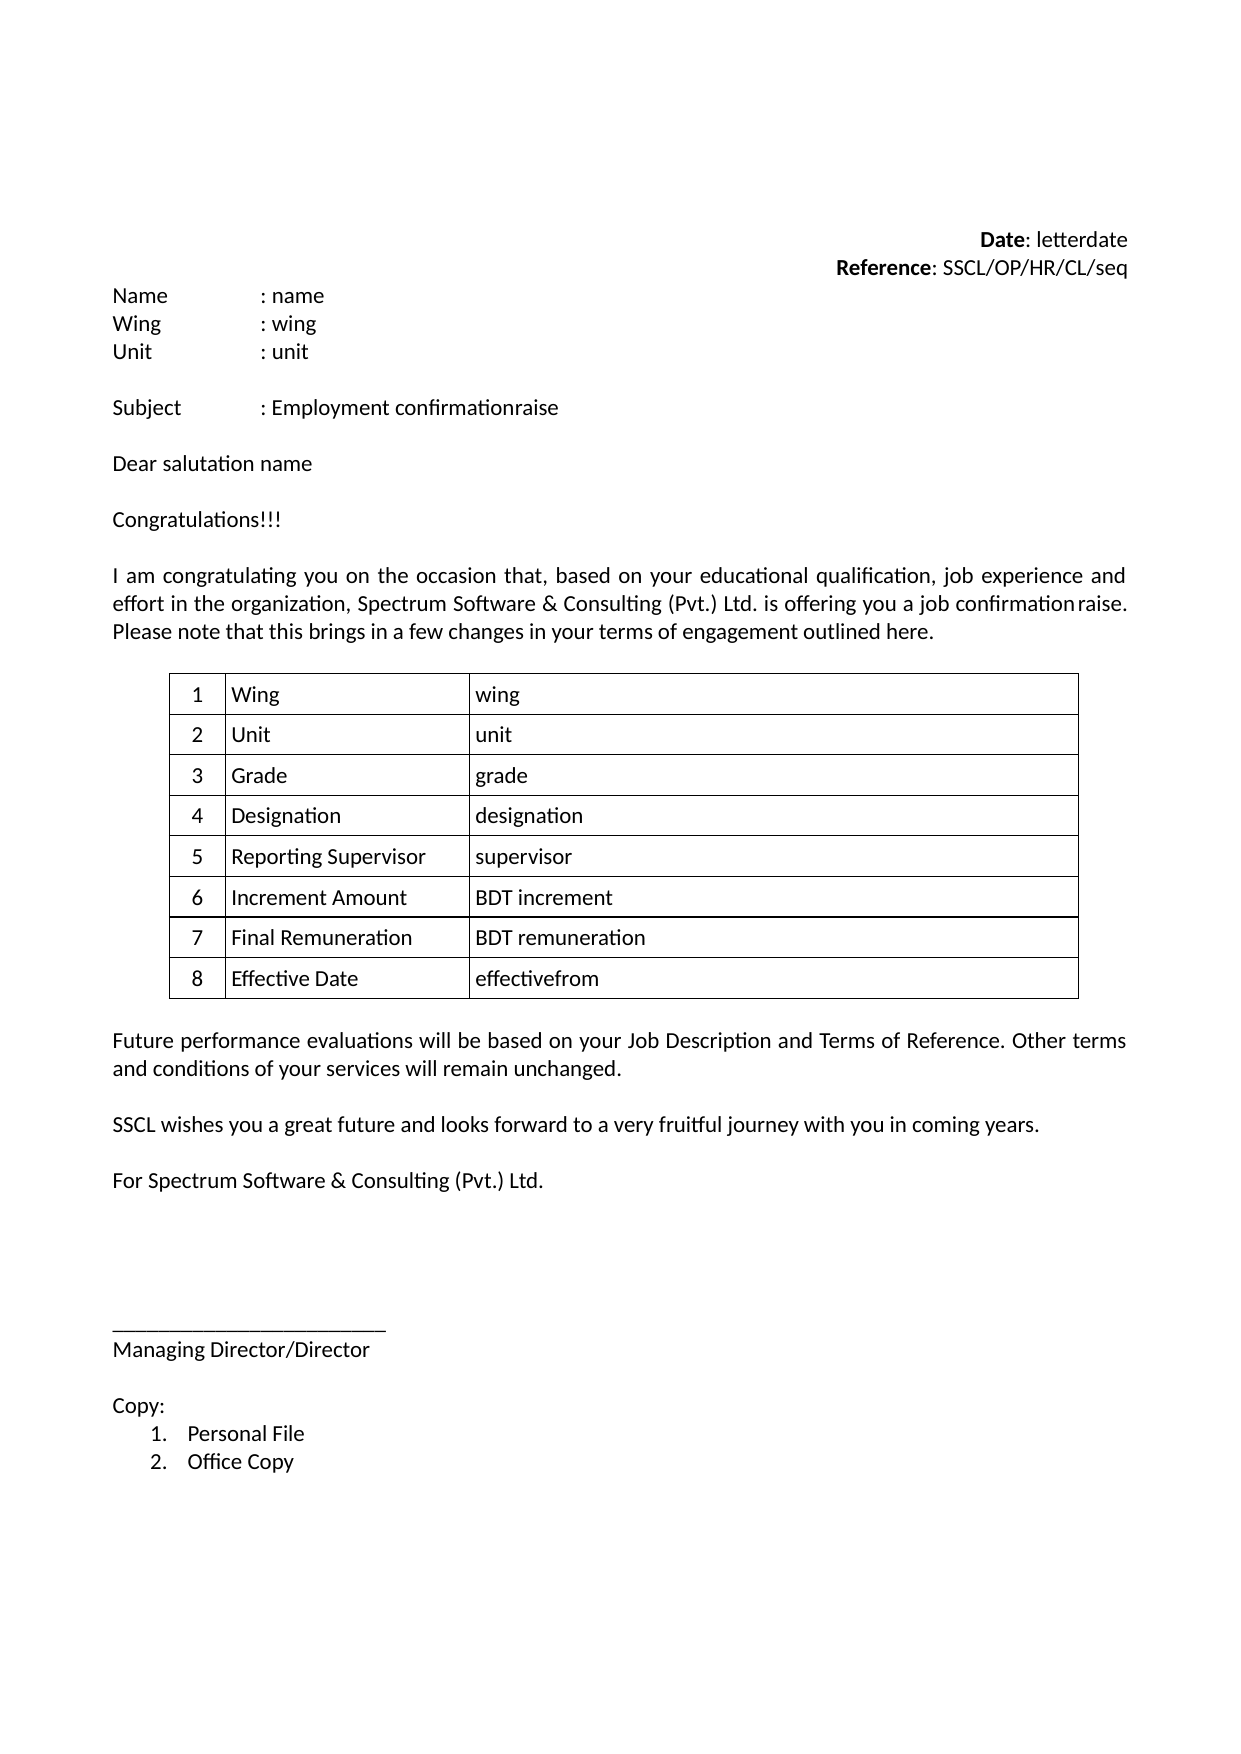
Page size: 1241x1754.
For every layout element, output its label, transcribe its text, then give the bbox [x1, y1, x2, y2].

table_cell BDT remuneration [470, 918, 1078, 957]
text Unit : unit [112, 337, 1128, 365]
table_cell 2 [170, 715, 225, 754]
text Wing : wing [112, 309, 1128, 337]
text SSCL wishes you a great future and looks forward to a very fruitful journey with you in coming years. [112, 1111, 1128, 1139]
text Future performance evaluations will be based on your Job Description and Terms of Reference. Other terms and conditions of your services will remain unchanged. [112, 1027, 1128, 1083]
text I am congratulating you on the occasion that, based on your educational qualification, job experience and effort in the organization, Spectrum Software & Consulting (Pvt.) Ltd. is offering you a job confirmationraise. Please note that this brings in a few changes in your terms of engagement outlined here. [112, 561, 1128, 645]
table_cell Final Remuneration [226, 918, 469, 957]
table_cell grade [470, 755, 1078, 795]
table_cell Effective Date [226, 958, 469, 997]
table_cell 6 [170, 877, 225, 916]
table_cell supervisor [470, 836, 1078, 876]
table_cell Designation [226, 796, 469, 835]
text ________________________ [112, 1279, 1128, 1335]
text Copy: [112, 1391, 1128, 1419]
table_header wing [470, 674, 1078, 714]
table_cell BDT increment [470, 877, 1078, 916]
list Personal File [150, 1419, 1128, 1447]
text Reference: SSCL/OP/HR/CL/seq [112, 253, 1128, 281]
text Managing Director/Director [112, 1335, 1128, 1363]
text For Spectrum Software & Consulting (Pvt.) Ltd. [112, 1167, 1128, 1195]
table_cell 4 [170, 796, 225, 835]
table_cell 8 [170, 958, 225, 997]
table_cell Unit [226, 715, 469, 754]
list Office Copy [150, 1447, 1128, 1475]
text Subject : Employment confirmationraise [112, 393, 1128, 421]
text Dear salutation name [112, 449, 1128, 477]
text Name : name [112, 281, 1128, 309]
table_cell Reporting Supervisor [226, 836, 469, 876]
table_cell effectivefrom [470, 958, 1078, 997]
table_cell designation [470, 796, 1078, 835]
table_cell 7 [170, 918, 225, 957]
text Congratulations!!! [112, 505, 1128, 533]
table_cell Increment Amount [226, 877, 469, 916]
table_header 1 [170, 674, 225, 714]
table_cell 5 [170, 836, 225, 876]
text Date: letterdate [112, 225, 1128, 253]
table_cell Grade [226, 755, 469, 795]
table_cell unit [470, 715, 1078, 754]
table_header Wing [226, 674, 469, 714]
table_cell 3 [170, 755, 225, 795]
